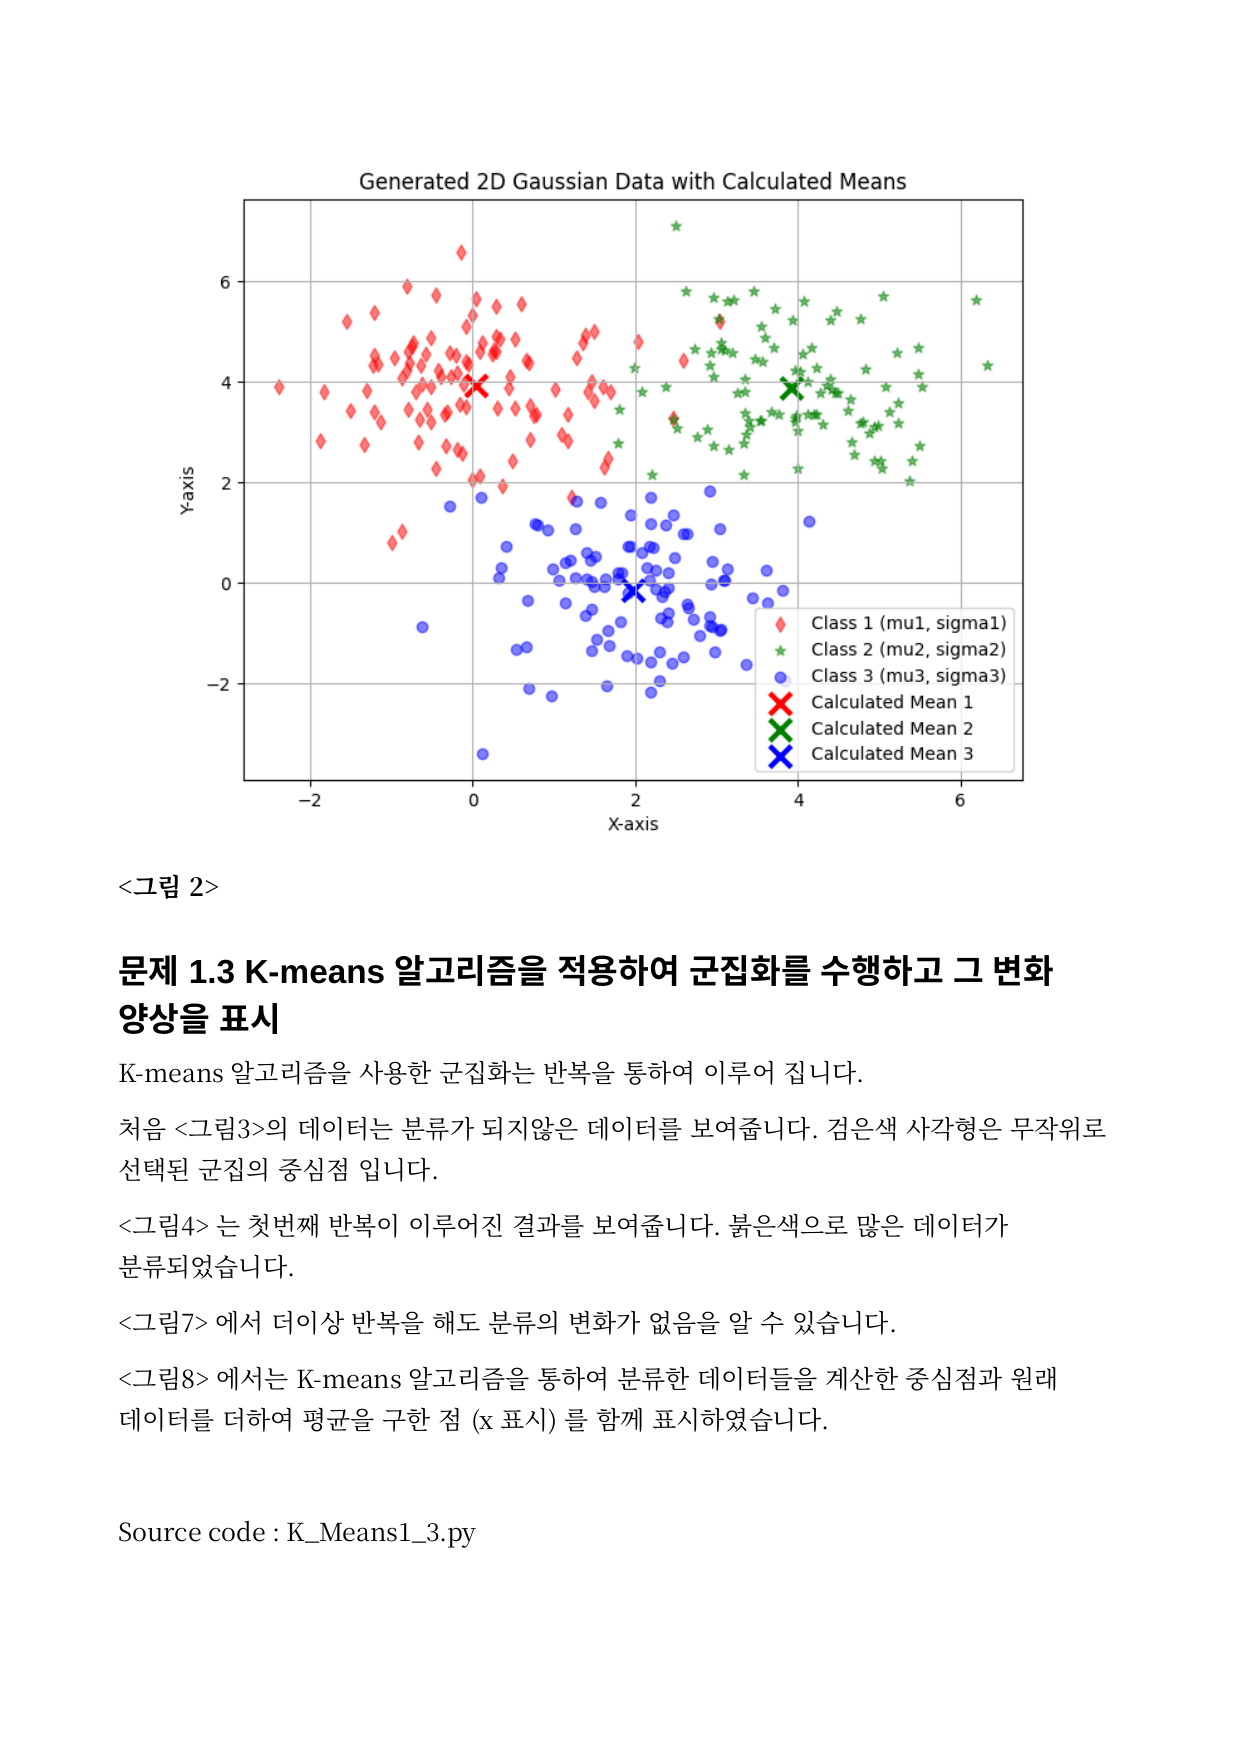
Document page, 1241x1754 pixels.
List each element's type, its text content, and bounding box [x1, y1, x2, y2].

text <그림8> 에서는 K-means 알고리즘을 통하여 분류한 데이터들을 계산한 중심점과 원래 데이터를 더하여 평균을 구한 점 (x 표시) 를 함께 표시하였습니다. [118, 1359, 1122, 1437]
picture [118, 110, 1123, 863]
text K-means 알고리즘을 사용한 군집화는 반복을 통하여 이루어 집니다. [118, 1054, 1122, 1090]
subtitle 문제 1.3 K-means 알고리즘을 적용하여 군집화를 수행하고 그 변화 양상을 표시 [118, 945, 1122, 1041]
text Source code : K_Means1_3.py [118, 1512, 1122, 1548]
text <그림4> 는 첫번째 반복이 이루어진 결과를 보여줍니다. 붉은색으로 많은 데이터가 분류되었습니다. [118, 1207, 1122, 1284]
text <그림 2> [118, 863, 1122, 904]
text <그림7> 에서 더이상 반복을 해도 분류의 변화가 없음을 알 수 있습니다. [118, 1304, 1122, 1340]
text 처음 <그림3>의 데이터는 분류가 되지않은 데이터를 보여줍니다. 검은색 사각형은 무작위로 선택된 군집의 중심점 입니다. [118, 1109, 1122, 1187]
